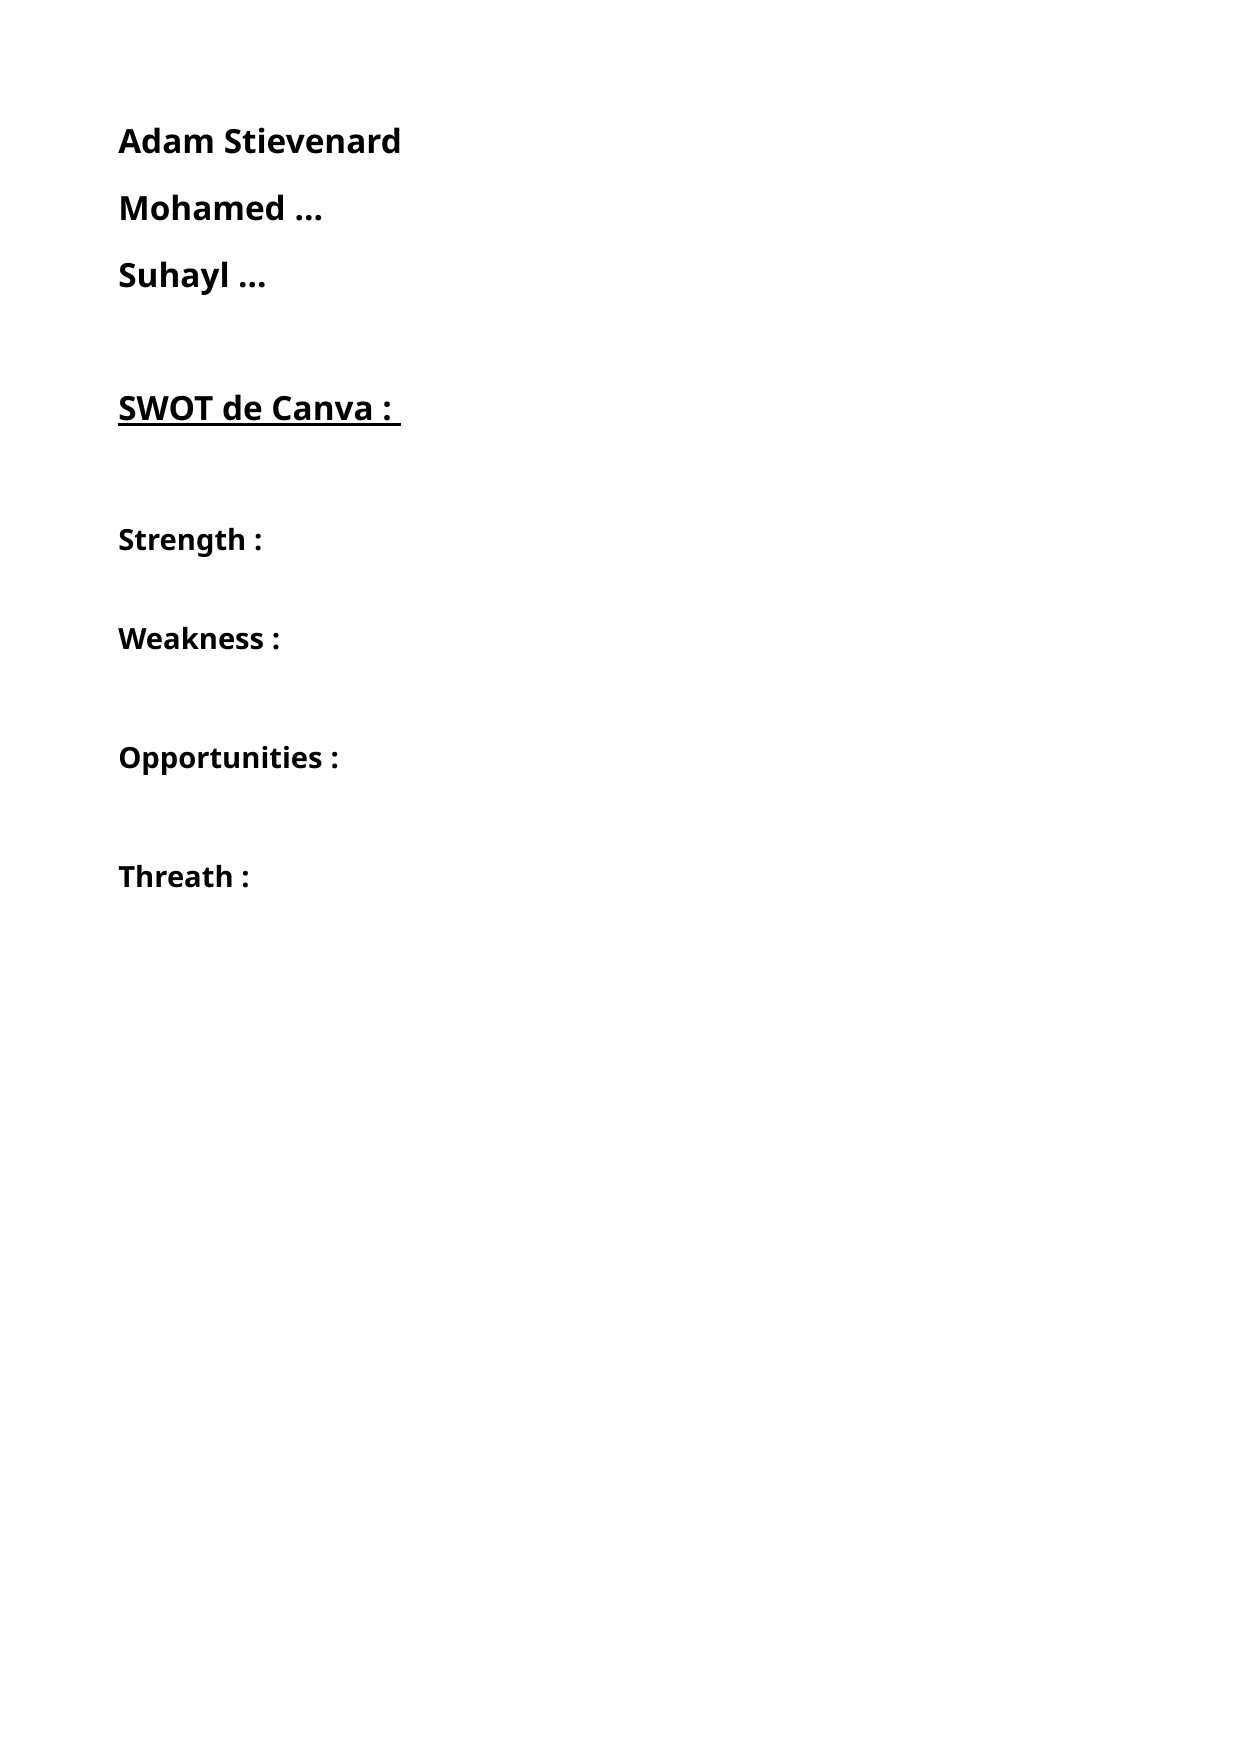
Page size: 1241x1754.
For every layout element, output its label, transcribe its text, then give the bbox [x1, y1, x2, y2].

text Weakness : [118, 619, 1122, 658]
text Opportunities : [118, 738, 1122, 777]
text SWOT de Canva : [118, 385, 1122, 431]
text Suhayl … [118, 252, 1122, 297]
text Strength : [118, 519, 1122, 558]
text Adam Stievenard [118, 118, 1122, 163]
text Mohamed … [118, 185, 1122, 230]
text Threath : [118, 857, 1122, 896]
